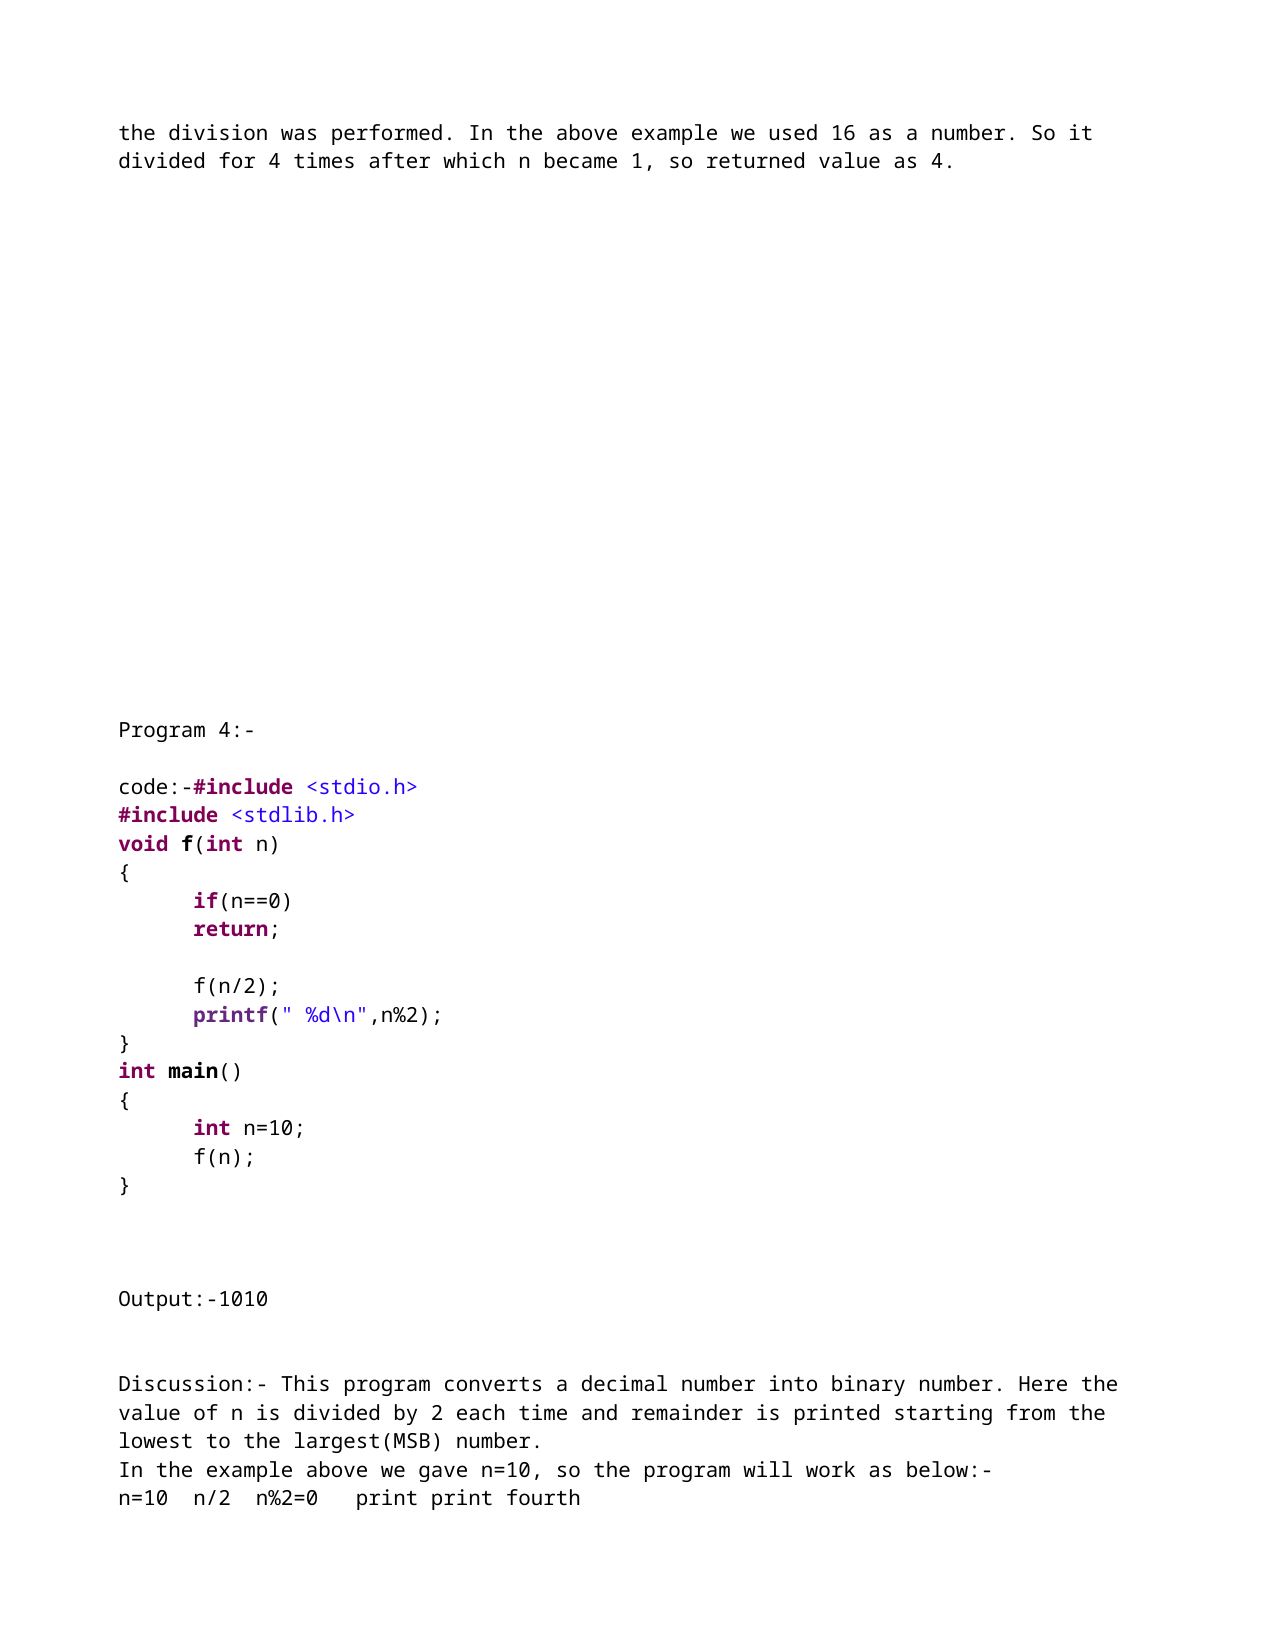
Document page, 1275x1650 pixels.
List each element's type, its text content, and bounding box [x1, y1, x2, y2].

text f(n); [118, 1142, 1157, 1170]
text code:-#include <stdio.h> [118, 772, 1157, 801]
text f(n/2); [118, 971, 1157, 1000]
text } [118, 1028, 1157, 1057]
text #include <stdlib.h> [118, 801, 1157, 829]
text n=10 n/2 n%2=0 print print fourth [118, 1483, 1157, 1512]
text the division was performed. In the above example we used 16 as a number. So it divided for 4 times after which n became 1, so returned value as 4. [118, 118, 1157, 175]
text printf(" %d\n",n%2); [118, 1000, 1157, 1028]
text Discussion:- This program converts a decimal number into binary number. Here the value of n is divided by 2 each time and remainder is printed starting from the lowest to the largest(MSB) number. [118, 1369, 1157, 1455]
text { [118, 857, 1157, 886]
text Program 4:- [118, 715, 1157, 744]
text Output:-1010 [118, 1284, 1157, 1312]
text } [118, 1170, 1157, 1199]
text { [118, 1085, 1157, 1113]
text int n=10; [118, 1113, 1157, 1142]
text if(n==0) [118, 886, 1157, 914]
text return; [118, 914, 1157, 943]
text int main() [118, 1057, 1157, 1085]
text In the example above we gave n=10, so the program will work as below:- [118, 1455, 1157, 1483]
text void f(int n) [118, 829, 1157, 857]
